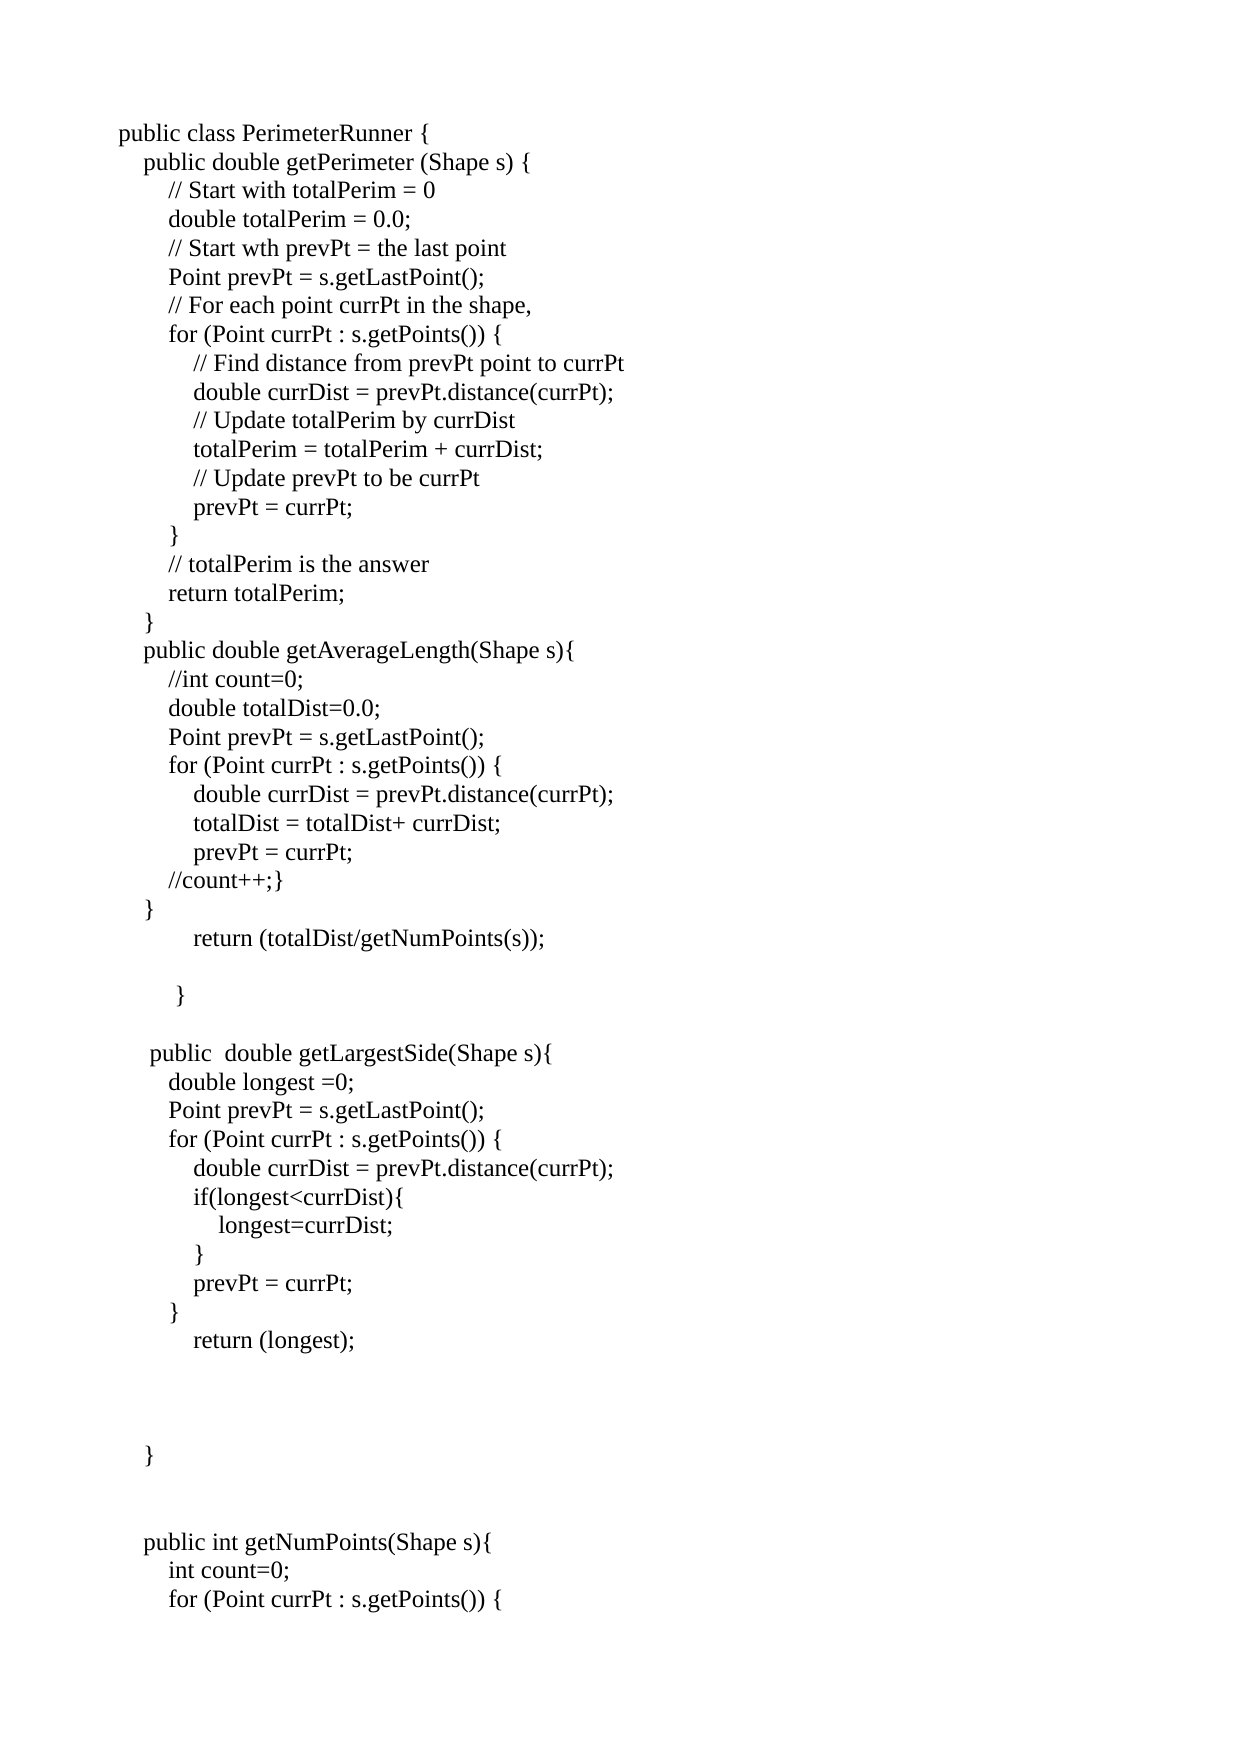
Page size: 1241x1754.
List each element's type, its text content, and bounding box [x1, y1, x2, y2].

text Point prevPt = s.getLastPoint(); [118, 1096, 1122, 1124]
text prevPt = currPt; [118, 492, 1122, 521]
text prevPt = currPt; [118, 837, 1122, 866]
text } [118, 521, 1122, 549]
text public class PerimeterRunner { [118, 118, 1122, 147]
text public double getAverageLength(Shape s){ [118, 636, 1122, 664]
text double currDist = prevPt.distance(currPt); [118, 377, 1122, 406]
text } [118, 894, 1122, 923]
text // Update totalPerim by currDist [118, 406, 1122, 434]
text for (Point currPt : s.getPoints()) { [118, 1584, 1122, 1613]
text } [118, 1239, 1122, 1268]
text int count=0; [118, 1556, 1122, 1584]
text // totalPerim is the answer [118, 549, 1122, 578]
text public double getLargestSide(Shape s){ [118, 1038, 1122, 1067]
text double currDist = prevPt.distance(currPt); [118, 1153, 1122, 1182]
text } [118, 1441, 1122, 1469]
text } [118, 981, 1122, 1009]
text double totalPerim = 0.0; [118, 204, 1122, 233]
text totalDist = totalDist+ currDist; [118, 808, 1122, 837]
text // Start wth prevPt = the last point [118, 233, 1122, 262]
text public double getPerimeter (Shape s) { [118, 147, 1122, 176]
text } [118, 607, 1122, 636]
text prevPt = currPt; [118, 1268, 1122, 1297]
text // Find distance from prevPt point to currPt [118, 348, 1122, 377]
text return (longest); [118, 1326, 1122, 1354]
text for (Point currPt : s.getPoints()) { [118, 319, 1122, 348]
text return totalPerim; [118, 578, 1122, 607]
text double longest =0; [118, 1067, 1122, 1096]
text for (Point currPt : s.getPoints()) { [118, 751, 1122, 779]
text Point prevPt = s.getLastPoint(); [118, 722, 1122, 751]
text // Update prevPt to be currPt [118, 463, 1122, 492]
text // For each point currPt in the shape, [118, 291, 1122, 319]
text // Start with totalPerim = 0 [118, 176, 1122, 204]
text double currDist = prevPt.distance(currPt); [118, 779, 1122, 808]
text return (totalDist/getNumPoints(s)); [118, 923, 1122, 952]
text double totalDist=0.0; [118, 693, 1122, 722]
text //count++;} [118, 866, 1122, 894]
text Point prevPt = s.getLastPoint(); [118, 262, 1122, 291]
text public int getNumPoints(Shape s){ [118, 1527, 1122, 1556]
text //int count=0; [118, 664, 1122, 693]
text if(longest<currDist){ [118, 1182, 1122, 1211]
text totalPerim = totalPerim + currDist; [118, 434, 1122, 463]
text longest=currDist; [118, 1211, 1122, 1239]
text for (Point currPt : s.getPoints()) { [118, 1124, 1122, 1153]
text } [118, 1297, 1122, 1326]
